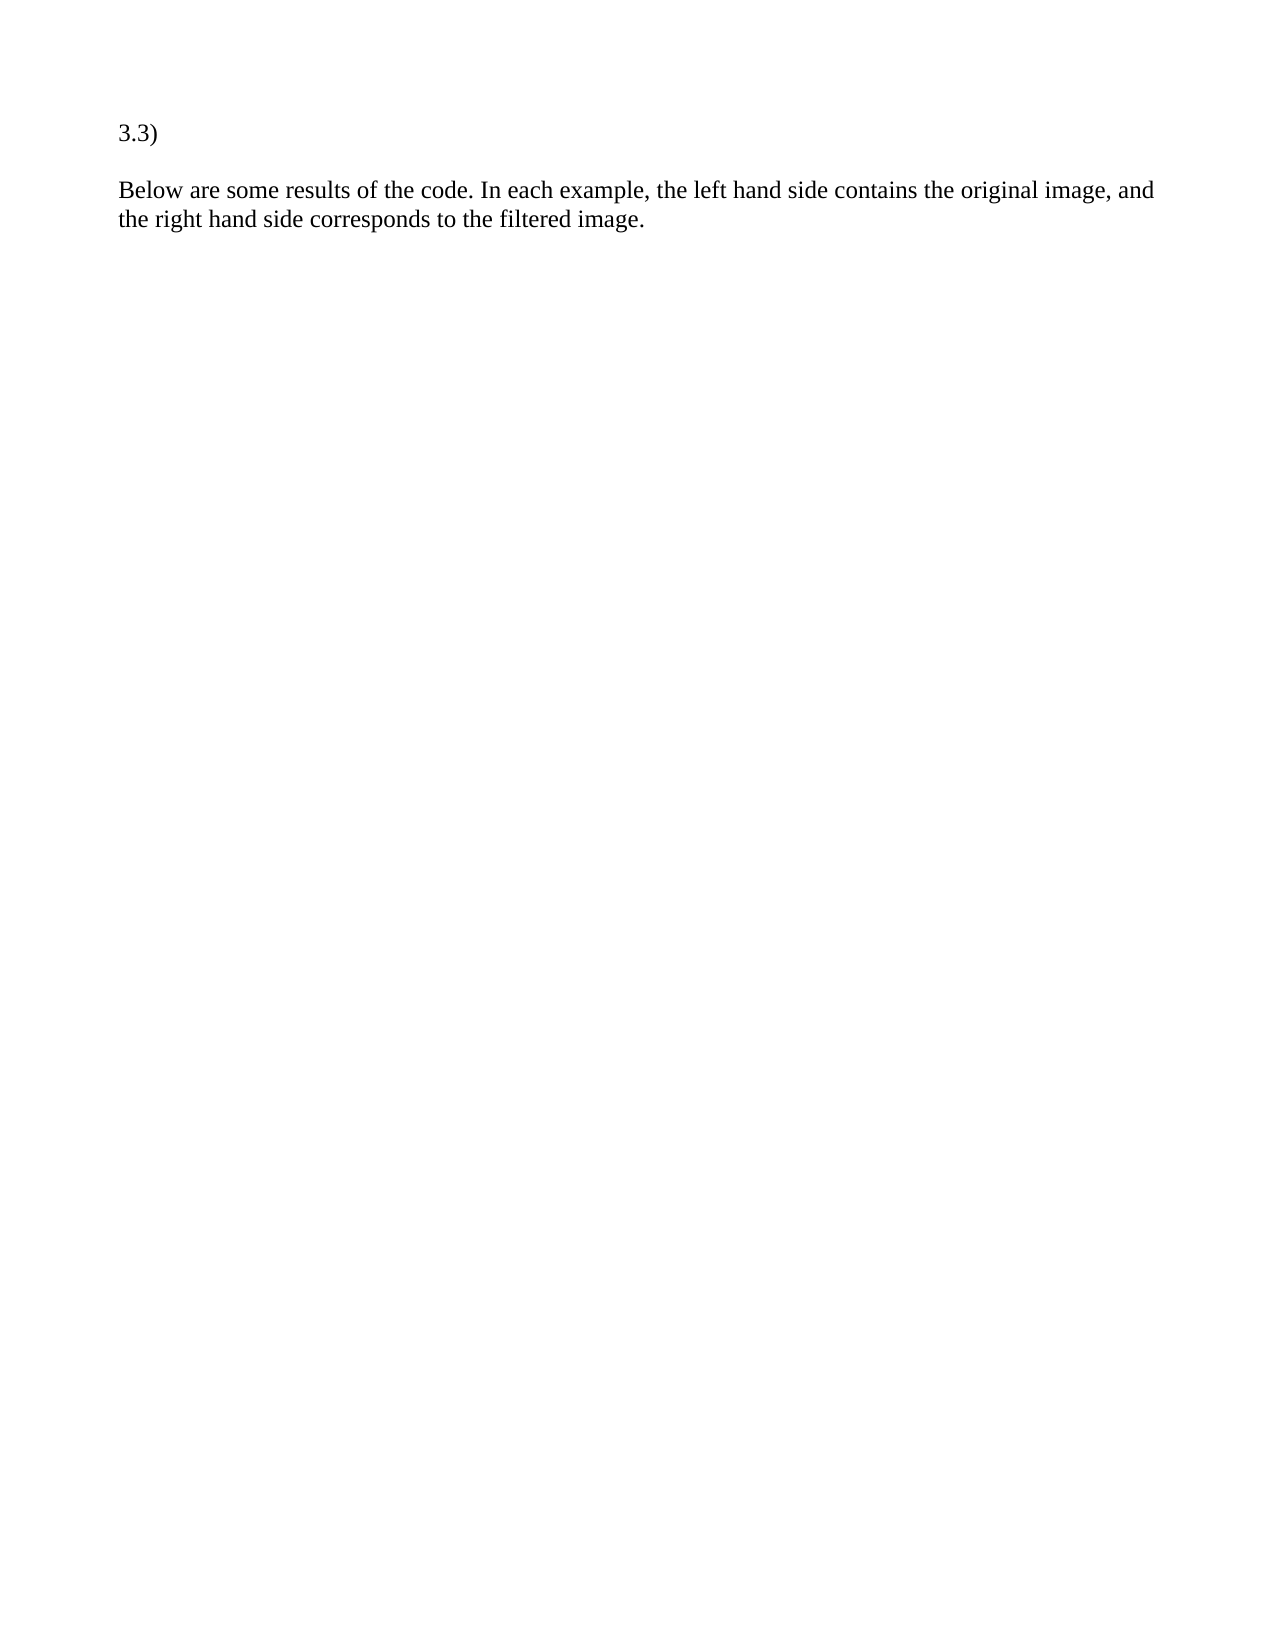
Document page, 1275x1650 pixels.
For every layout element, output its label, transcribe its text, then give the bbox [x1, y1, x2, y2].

text 3.3) [118, 118, 1157, 147]
text Below are some results of the code. In each example, the left hand side contains the original image, and the right hand side corresponds to the filtered image. [118, 176, 1157, 233]
